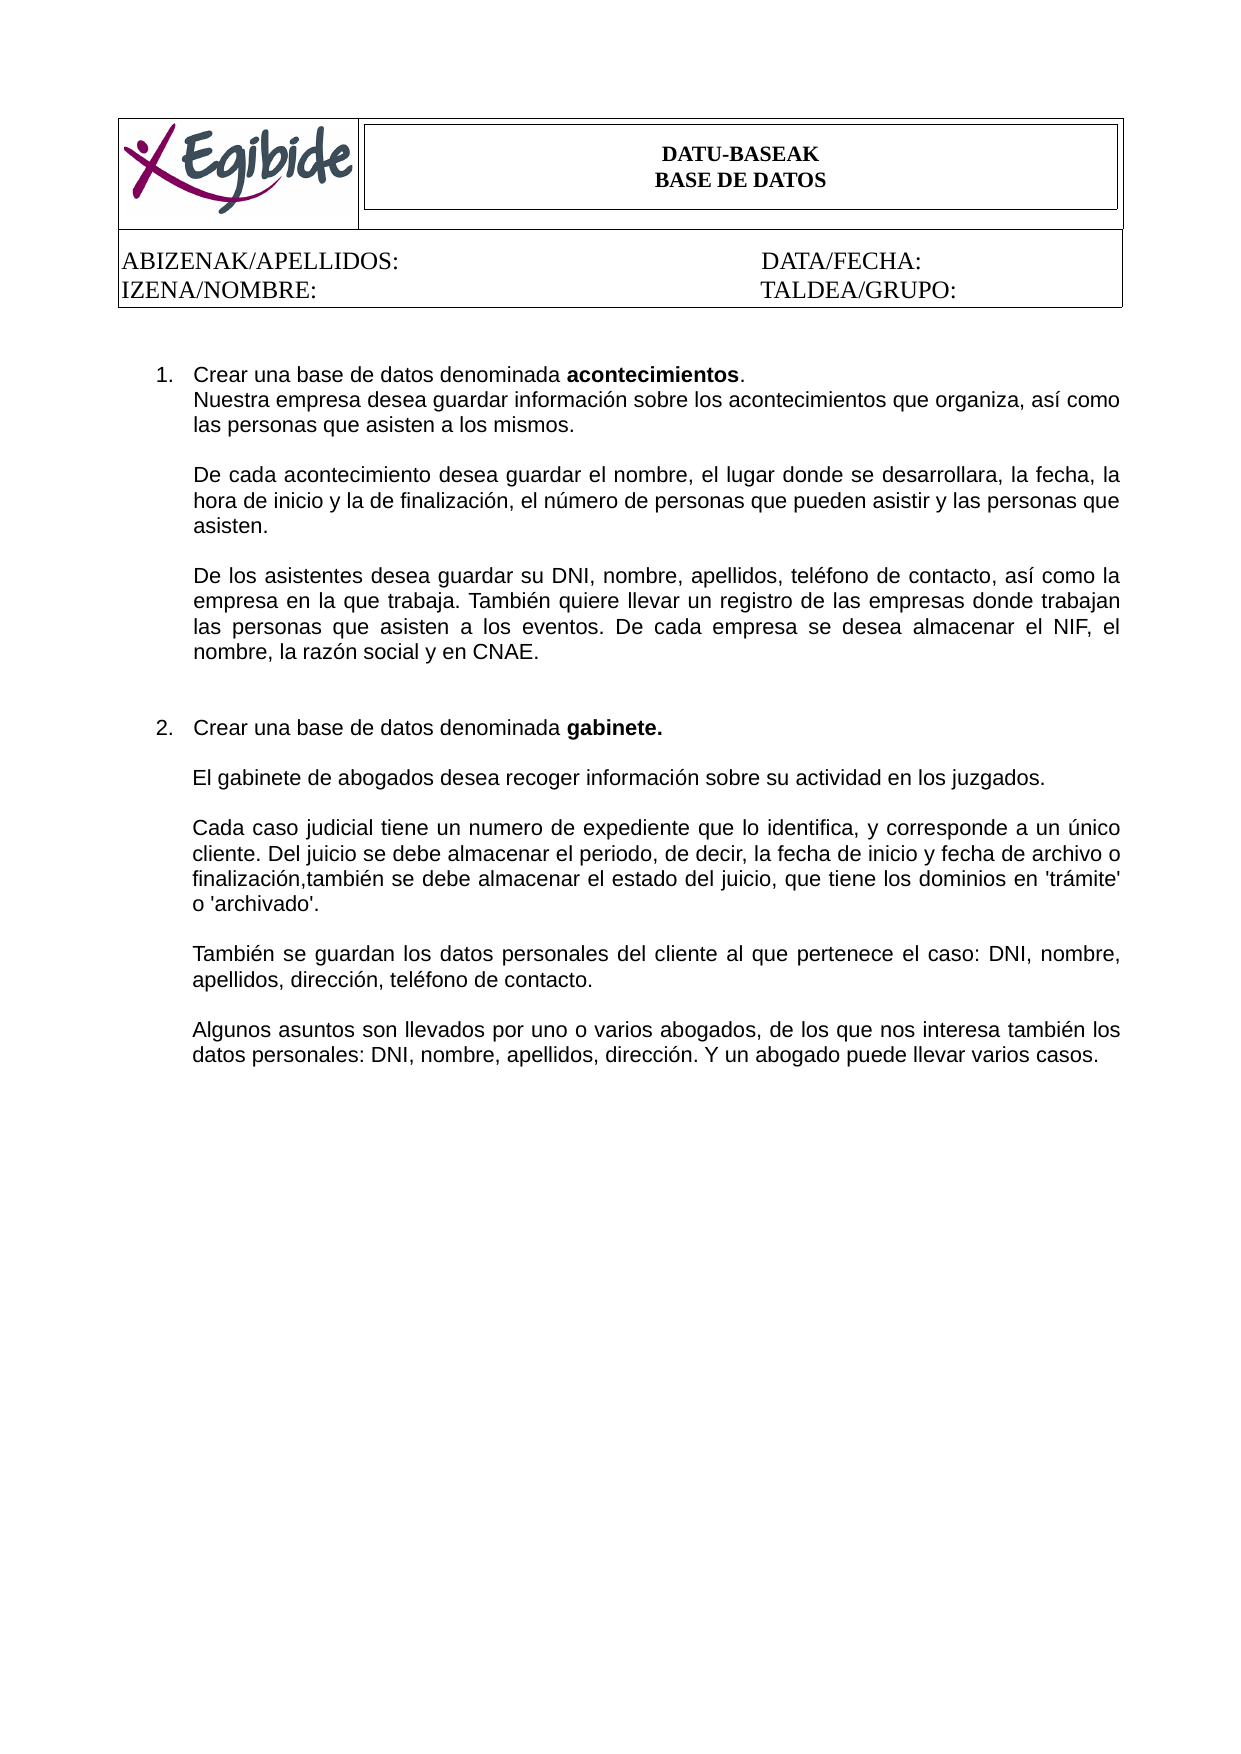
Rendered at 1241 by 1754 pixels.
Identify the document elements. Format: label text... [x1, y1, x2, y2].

text El gabinete de abogados desea recoger información sobre su actividad en los juzgados. [192, 765, 1122, 790]
text También se guardan los datos personales del cliente al que pertenece el caso: DNI, nombre, apellidos, dirección, teléfono de contacto. [192, 941, 1122, 992]
list Crear una base de datos denominada acontecimientos. [156, 362, 1122, 387]
list De cada acontecimiento desea guardar el nombre, el lugar donde se desarrollara, la fecha, la hora de inicio y la de finalización, el número de personas que pueden asistir y las personas que asisten. [156, 462, 1122, 538]
text Cada caso judicial tiene un numero de expediente que lo identifica, y corresponde a un único cliente. Del juicio se debe almacenar el periodo, de decir, la fecha de inicio y fecha de archivo o finalización,también se debe almacenar el estado del juicio, que tiene los dominios en 'trámite' o 'archivado'. [192, 815, 1122, 916]
list De los asistentes desea guardar su DNI, nombre, apellidos, teléfono de contacto, así como la empresa en la que trabaja. También quiere llevar un registro de las empresas donde trabajan las personas que asisten a los eventos. De cada empresa se desea almacenar el NIF, el nombre, la razón social y en CNAE. [156, 563, 1122, 664]
list Crear una base de datos denominada gabinete. [156, 714, 1122, 740]
list Nuestra empresa desea guardar información sobre los acontecimientos que organiza, así como las personas que asisten a los mismos. [156, 387, 1122, 437]
picture [123, 123, 353, 214]
text Algunos asuntos son llevados por uno o varios abogados, de los que nos interesa también los datos personales: DNI, nombre, apellidos, dirección. Y un abogado puede llevar varios casos. [192, 1017, 1122, 1067]
